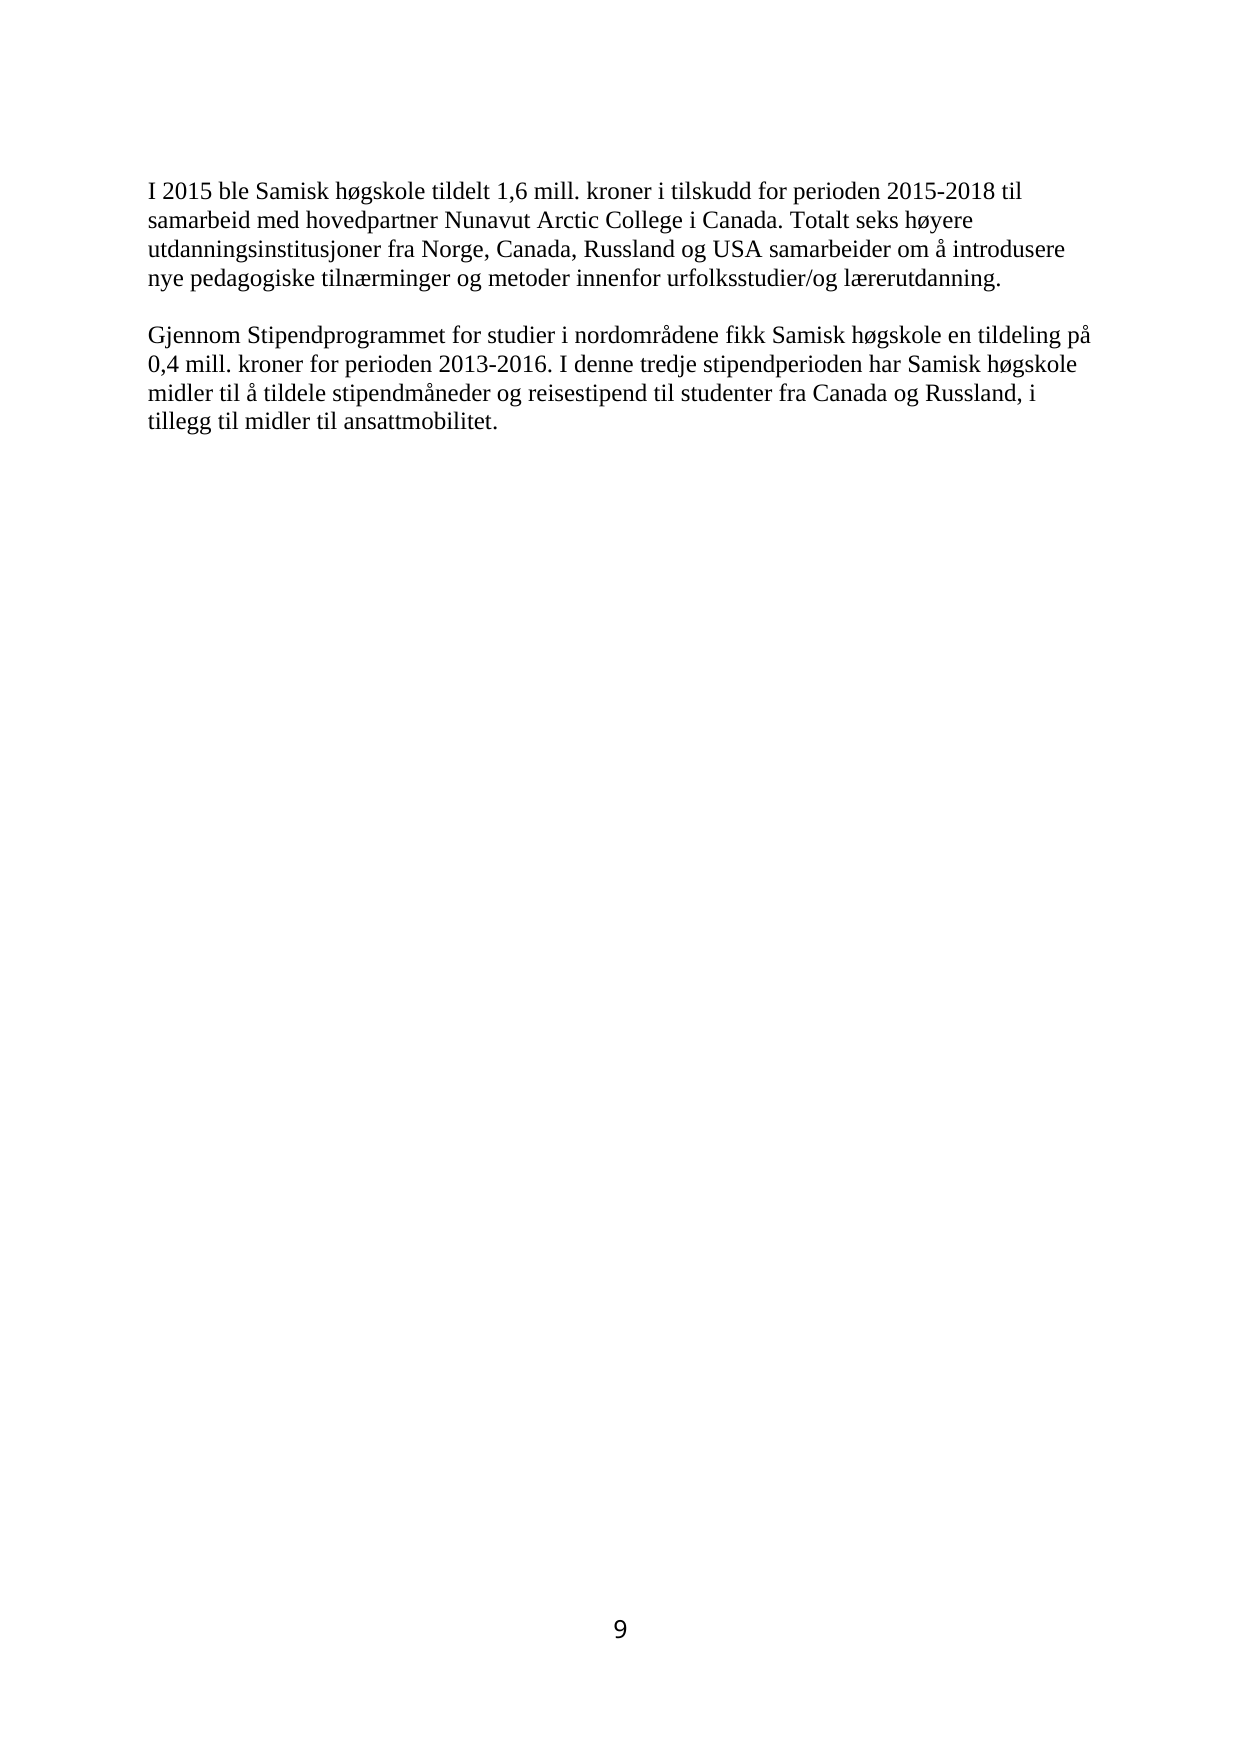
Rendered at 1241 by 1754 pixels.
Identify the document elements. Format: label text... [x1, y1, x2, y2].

text Gjennom Stipendprogrammet for studier i nordområdene fikk Samisk høgskole en tildeling på 0,4 mill. kroner for perioden 2013-2016. I denne tredje stipendperioden har Samisk høgskole midler til å tildele stipendmåneder og reisestipend til studenter fra Canada og Russland, i tillegg til midler til ansattmobilitet. [148, 320, 1093, 435]
text I 2015 ble Samisk høgskole tildelt 1,6 mill. kroner i tilskudd for perioden 2015-2018 til samarbeid med hovedpartner Nunavut Arctic College i Canada. Totalt seks høyere utdanningsinstitusjoner fra Norge, Canada, Russland og USA samarbeider om å introdusere nye pedagogiske tilnærminger og metoder innenfor urfolksstudier/og lærerutdanning. [148, 176, 1093, 291]
